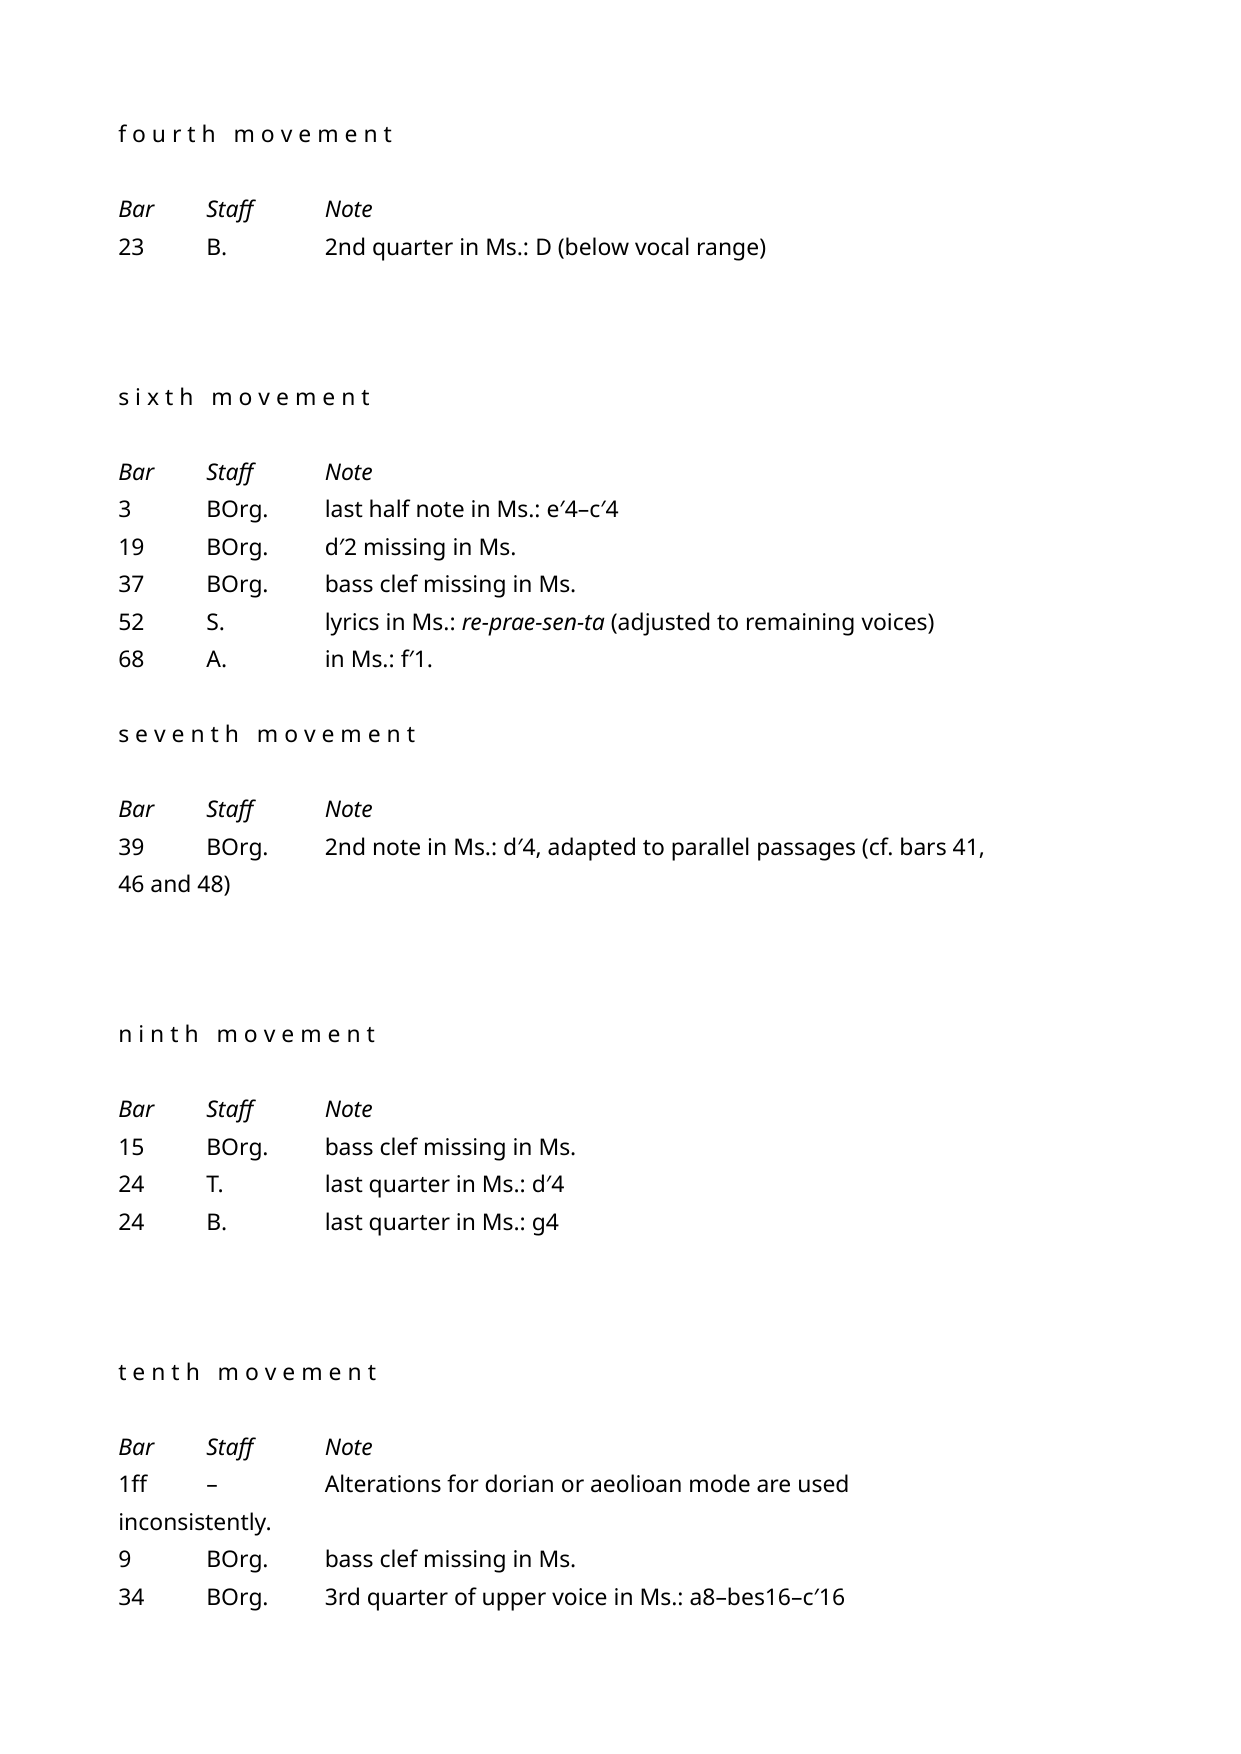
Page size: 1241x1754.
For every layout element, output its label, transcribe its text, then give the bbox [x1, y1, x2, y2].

text n i n t h m o v e m e n t [118, 1018, 1004, 1049]
text t e n t h m o v e m e n t [118, 1356, 1004, 1387]
text f o u r t h m o v e m e n t [118, 118, 1004, 149]
text Bar Staff Note 39 BOrg. 2nd note in Ms.: d′4, adapted to parallel passages (cf. bars 41, 46 and 48) [118, 793, 1004, 899]
text s i x t h m o v e m e n t [118, 381, 1004, 412]
text s e v e n t h m o v e m e n t [118, 718, 1004, 749]
text Bar Staff Note 15 BOrg. bass clef missing in Ms. 24 T. last quarter in Ms.: d′4 24 B. last quarter in Ms.: g4 [118, 1093, 1004, 1237]
text Bar Staff Note 23 B. 2nd quarter in Ms.: D (below vocal range) [118, 193, 1004, 262]
text Bar Staff Note 1ff – Alterations for dorian or aeolioan mode are used inconsistently. 9 BOrg. bass clef missing in Ms. 34 BOrg. 3rd quarter of upper voice in Ms.: a8–bes16–c′16 [118, 1431, 1004, 1612]
text Bar Staff Note 3 BOrg. last half note in Ms.: e′4–c′4 19 BOrg. d′2 missing in Ms. 37 BOrg. bass clef missing in Ms. 52 S. lyrics in Ms.: re-prae-sen-ta (adjusted to remaining voices) 68 A. in Ms.: f′1. [118, 456, 1004, 674]
